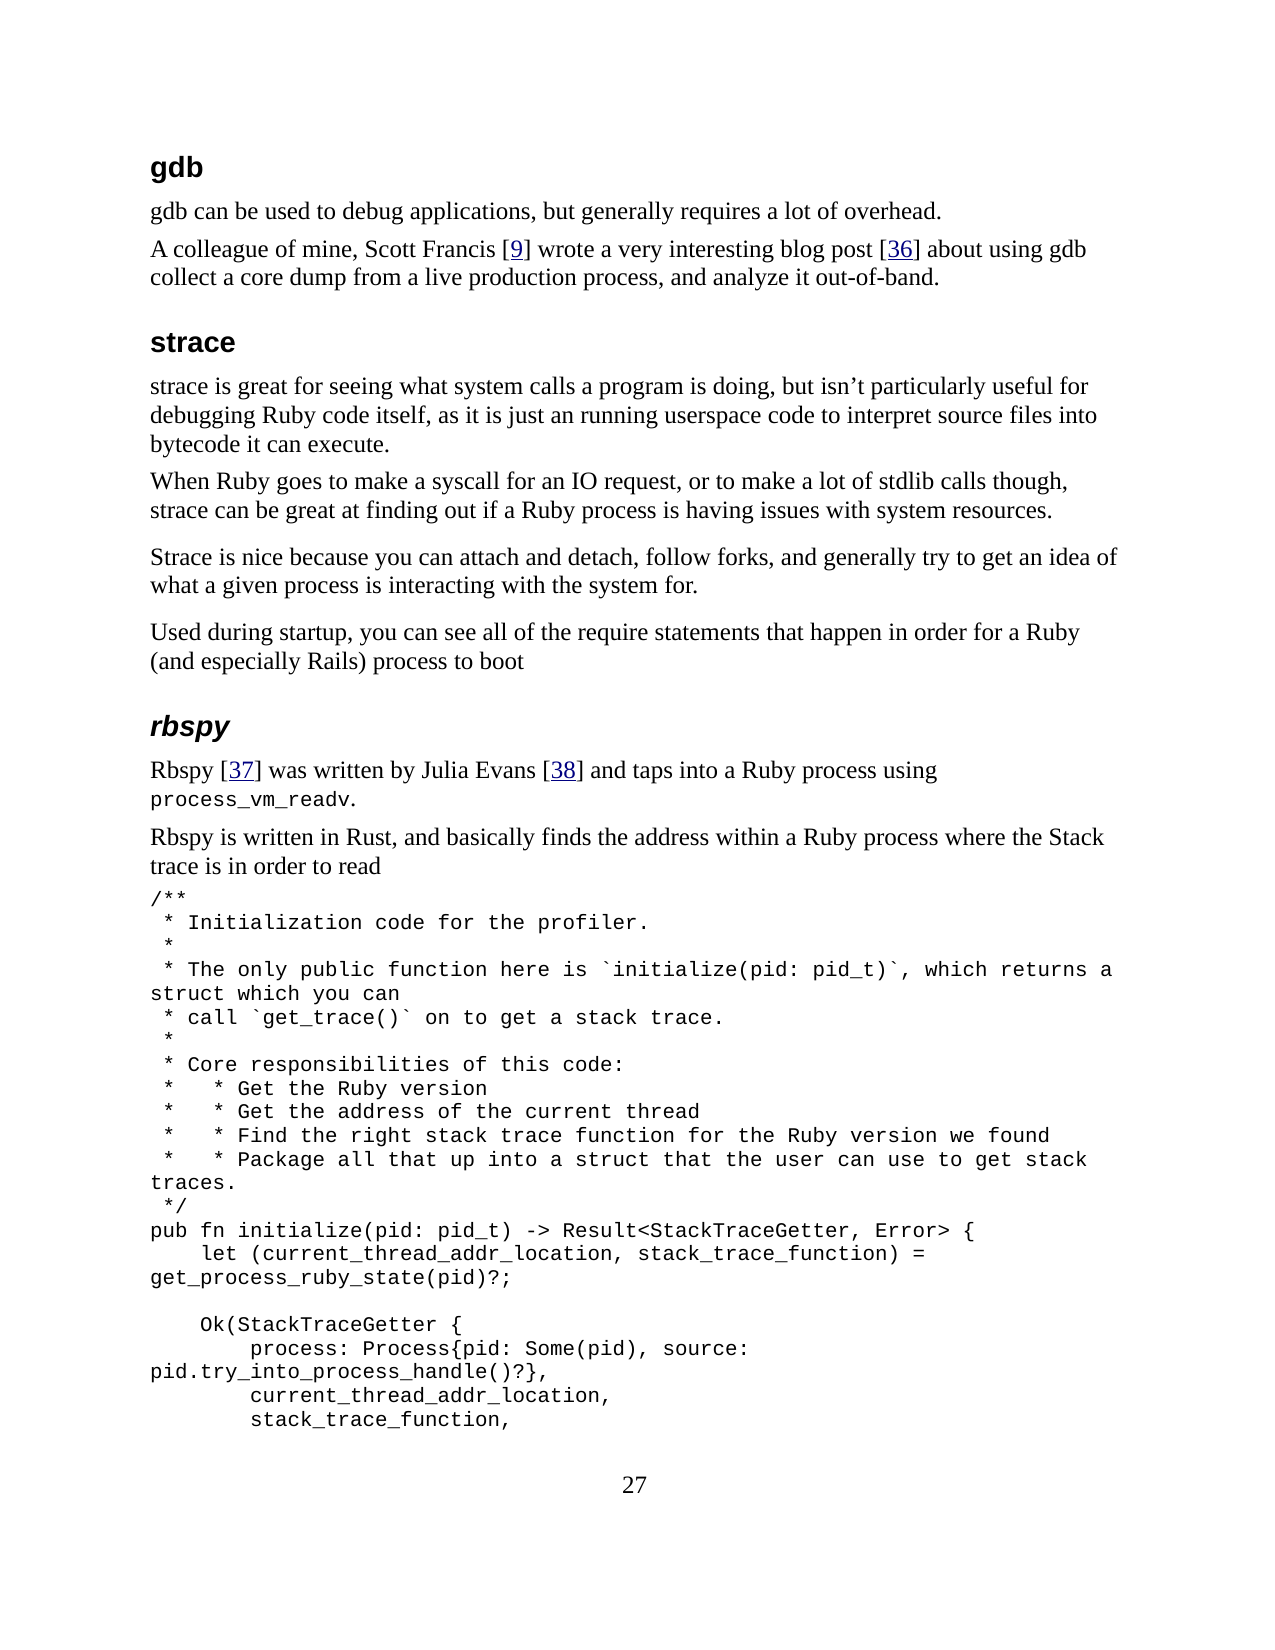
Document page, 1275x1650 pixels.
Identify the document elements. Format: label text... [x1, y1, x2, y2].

text strace is great for seeing what system calls a program is doing, but isn’t particularly useful for debugging Ruby code itself, as it is just an running userspace code to interpret source files into bytecode it can execute. [150, 371, 1125, 457]
text let (current_thread_addr_location, stack_trace_function) = get_process_ruby_state(pid)?; [150, 1243, 1125, 1291]
text When Ruby goes to make a syscall for an IO request, or to make a lot of stdlib calls though, strace can be great at finding out if a Ruby process is having issues with system resources. [150, 466, 1125, 524]
text * [150, 936, 1125, 959]
text * * Get the Ruby version [150, 1078, 1125, 1101]
text * * Get the address of the current thread [150, 1101, 1125, 1125]
text * * Find the right stack trace function for the Ruby version we found [150, 1125, 1125, 1149]
text Rbspy is written in Rust, and basically finds the address within a Ruby process where the Stack trace is in order to read [150, 822, 1125, 879]
text A colleague of mine, Scott Francis [9] wrote a very interesting blog post [36] about using gdb collect a core dump from a live production process, and analyze it out-of-band. [150, 234, 1125, 291]
text Strace is nice because you can attach and detach, follow forks, and generally try to get an idea of what a given process is interacting with the system for. [150, 542, 1125, 599]
subtitle strace [150, 325, 1125, 359]
text pub fn initialize(pid: pid_t) -> Result<StackTraceGetter, Error> { [150, 1219, 1125, 1243]
text * call `get_trace()` on to get a stack trace. [150, 1007, 1125, 1030]
text current_thread_addr_location, [150, 1385, 1125, 1409]
text * [150, 1030, 1125, 1054]
subtitle rbspy [150, 709, 1125, 742]
text * Core responsibilities of this code: [150, 1054, 1125, 1078]
text Rbspy [37] was written by Julia Evans [38] and taps into a Ruby process using process_vm_readv. [150, 755, 1125, 813]
text /** [150, 888, 1125, 912]
text * * Package all that up into a struct that the user can use to get stack traces. [150, 1149, 1125, 1196]
text process: Process{pid: Some(pid), source: pid.try_into_process_handle()?}, [150, 1338, 1125, 1385]
text Ok(StackTraceGetter { [150, 1314, 1125, 1338]
text Used during startup, you can see all of the require statements that happen in order for a Ruby (and especially Rails) process to boot [150, 617, 1125, 675]
text stack_trace_function, [150, 1409, 1125, 1432]
subtitle gdb [150, 150, 1125, 183]
text gdb can be used to debug applications, but generally requires a lot of overhead. [150, 196, 1125, 225]
text * The only public function here is `initialize(pid: pid_t)`, which returns a struct which you can [150, 959, 1125, 1007]
text * Initialization code for the profiler. [150, 912, 1125, 936]
text */ [150, 1196, 1125, 1219]
